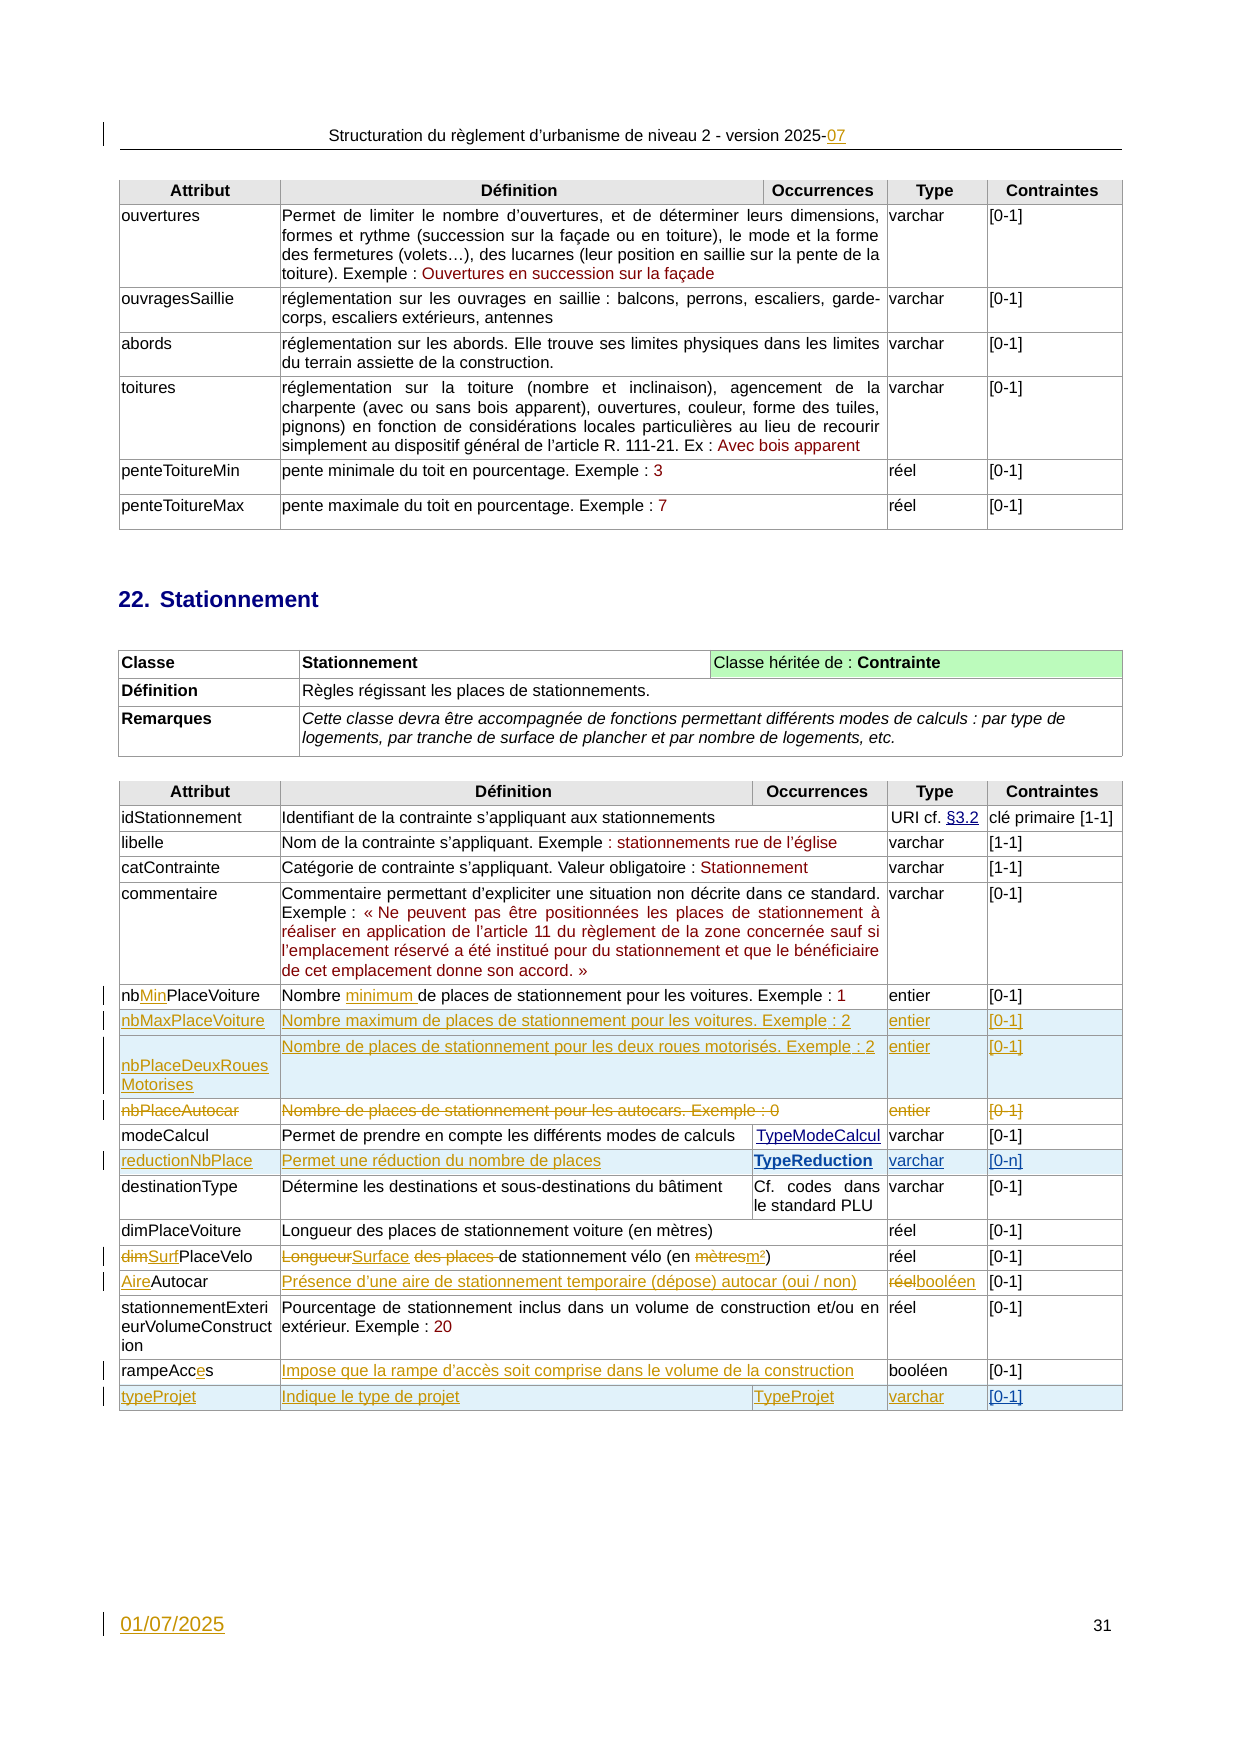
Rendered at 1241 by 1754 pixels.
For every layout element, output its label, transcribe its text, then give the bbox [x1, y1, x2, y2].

table_cell [0-1] [988, 205, 1122, 287]
table_cell entier [888, 985, 987, 1009]
table_cell varchar [888, 333, 987, 376]
table_cell toitures [120, 377, 280, 459]
table_cell varchar [888, 288, 987, 332]
table_cell [0-1] [988, 288, 1122, 332]
table_cell rampeAcces [120, 1360, 280, 1384]
table_header Type [888, 781, 987, 805]
table_cell libelle [120, 832, 280, 856]
table_cell [0-1] [988, 1360, 1122, 1384]
table_cell Permet de limiter le nombre d’ouvertures, et de déterminer leurs dimensions, formes et rythme (succession sur la façade ou en toiture), le mode et la forme des fermetures (volets…), des lucarnes (leur position en saillie sur la pente de la toiture). Exemple : Ouvertures en succession sur la façade [281, 205, 887, 287]
table_cell réel [888, 1246, 987, 1270]
table_header Contraintes [988, 180, 1122, 204]
table_cell Pourcentage de stationnement inclus dans un volume de construction et/ou en extérieur. Exemple : 20 [281, 1296, 887, 1359]
subtitle Stationnement [118, 586, 1122, 613]
table_header Classe [119, 651, 299, 677]
table_cell [0-1] [988, 985, 1122, 1009]
table_cell réglementation sur les abords. Elle trouve ses limites physiques dans les limites du terrain assiette de la construction. [281, 333, 887, 376]
table_header Occurrences [764, 180, 887, 204]
table_cell Remarques [119, 707, 299, 756]
table_cell [888, 1099, 987, 1124]
table_header Type [888, 180, 987, 204]
table_cell penteToitureMin [120, 460, 280, 494]
table_cell [0-1] [988, 1176, 1122, 1219]
table_cell pente minimale du toit en pourcentage. Exemple : 3 [281, 460, 887, 494]
table_header Attribut [120, 180, 280, 204]
table_header Attribut [120, 781, 280, 805]
table_cell Cf. codes dans le standard PLU [753, 1176, 887, 1219]
table_header Classe héritée de : Contrainte [711, 651, 1122, 677]
table_cell booléen [888, 1360, 987, 1384]
table_header Définition [281, 781, 752, 805]
table_cell Cette classe devra être accompagnée de fonctions permettant différents modes de calculs : par type de logements, par tranche de surface de plancher et par nombre de logements, etc. [300, 707, 1122, 756]
table_cell réel [888, 1296, 987, 1359]
table_cell Longueur des places de stationnement voiture (en mètres) [281, 1220, 887, 1244]
table_cell Présence d’une aire de stationnement temporaire (dépose) autocar (oui / non) [281, 1271, 887, 1295]
table_cell [0-1] [988, 1125, 1122, 1149]
table_cell [0-1] [988, 377, 1122, 459]
table_cell [0-1] [988, 1246, 1122, 1270]
table_cell varchar [888, 1125, 987, 1149]
table_cell varchar [888, 377, 987, 459]
table_cell Commentaire permettant d’expliciter une situation non décrite dans ce standard. Exemple : « Ne peuvent pas être positionnées les places de stationnement à réaliser en application de l’article 11 du règlement de la zone concernée sauf si l’emplacement réservé a été institué pour du stationnement et que le bénéficiaire de cet emplacement donne son accord. » [281, 883, 887, 984]
table_cell abords [120, 333, 280, 376]
table_cell [281, 1099, 887, 1124]
table_cell dimPlaceVoiture [120, 1220, 280, 1244]
table_cell Identifiant de la contrainte s’appliquant aux stationnements [281, 806, 887, 831]
table_cell Permet de prendre en compte les différents modes de calculs [281, 1125, 752, 1149]
table_cell pente maximale du toit en pourcentage. Exemple : 7 [281, 495, 887, 529]
table_cell Catégorie de contrainte s’appliquant. Valeur obligatoire : Stationnement [281, 857, 887, 882]
table_cell varchar [888, 883, 987, 984]
table_cell réglementation sur la toiture (nombre et inclinaison), agencement de la charpente (avec ou sans bois apparent), ouvertures, couleur, forme des tuiles, pignons) en fonction de considérations locales particulières au lieu de recourir simplement au dispositif général de l’article R. 111-21. Ex : Avec bois apparent [281, 377, 887, 459]
table_cell varchar [888, 857, 987, 882]
table_cell Définition [119, 679, 299, 706]
table_cell modeCalcul [120, 1125, 280, 1149]
table_cell Impose que la rampe d’accès soit comprise dans le volume de la construction [281, 1360, 887, 1384]
table_cell [988, 1099, 1122, 1124]
table_cell idStationnement [120, 806, 280, 831]
table_cell réel [888, 1220, 987, 1244]
table_header Stationnement [300, 651, 710, 677]
table_cell [0-1] [988, 460, 1122, 494]
table_cell varchar [888, 1176, 987, 1219]
table_cell destinationType [120, 1176, 280, 1219]
table_cell Détermine les destinations et sous-destinations du bâtiment [281, 1176, 752, 1219]
table_cell booléen [888, 1271, 987, 1295]
table_cell [0-1] [988, 1296, 1122, 1359]
table_cell stationnementExterieurVolumeConstruction [120, 1296, 280, 1359]
table_cell penteToitureMax [120, 495, 280, 529]
table_cell ‍commentaire [120, 883, 280, 984]
table_cell Règles régissant les places de stationnements. [300, 679, 1122, 706]
table_cell ouvragesSaillie [120, 288, 280, 332]
table_cell [0-1] [988, 883, 1122, 984]
table_header Occurrences [753, 781, 887, 805]
table_cell réglementation sur les ouvrages en saillie : balcons, perrons, escaliers, garde-corps, escaliers extérieurs, antennes [281, 288, 887, 332]
table_cell [1-1] [988, 857, 1122, 882]
table_cell SurfPlaceVelo [120, 1246, 280, 1270]
table_cell varchar [888, 205, 987, 287]
table_cell [0-1] [988, 495, 1122, 529]
table_cell Nom de la contrainte s’appliquant. Exemple : stationnements rue de l’église [281, 832, 887, 856]
table_cell [0-1] [988, 333, 1122, 376]
table_cell [0-1] [988, 1271, 1122, 1295]
table_cell varchar [888, 832, 987, 856]
table_cell ouvertures [120, 205, 280, 287]
table_cell [120, 1099, 280, 1124]
table_cell réel [888, 495, 987, 529]
table_cell nbMinPlaceVoiture [120, 985, 280, 1009]
table_cell URI cf. §3.2 [888, 806, 987, 831]
table_cell AireAutocar [120, 1271, 280, 1295]
table_cell [1-1] [988, 832, 1122, 856]
table_cell TypeModeCalcul [753, 1125, 887, 1149]
table_cell clé primaire [1-1] [988, 806, 1122, 831]
table_cell Nombre minimum de places de stationnement pour les voitures. Exemple : 1 [281, 985, 887, 1009]
table_cell réel [888, 460, 987, 494]
table_cell catContrainte [120, 857, 280, 882]
table_header Contraintes [988, 781, 1122, 805]
table_header Définition [281, 180, 763, 204]
table_cell [0-1] [988, 1220, 1122, 1244]
table_cell Surface de stationnement vélo (en m²) [281, 1246, 887, 1270]
